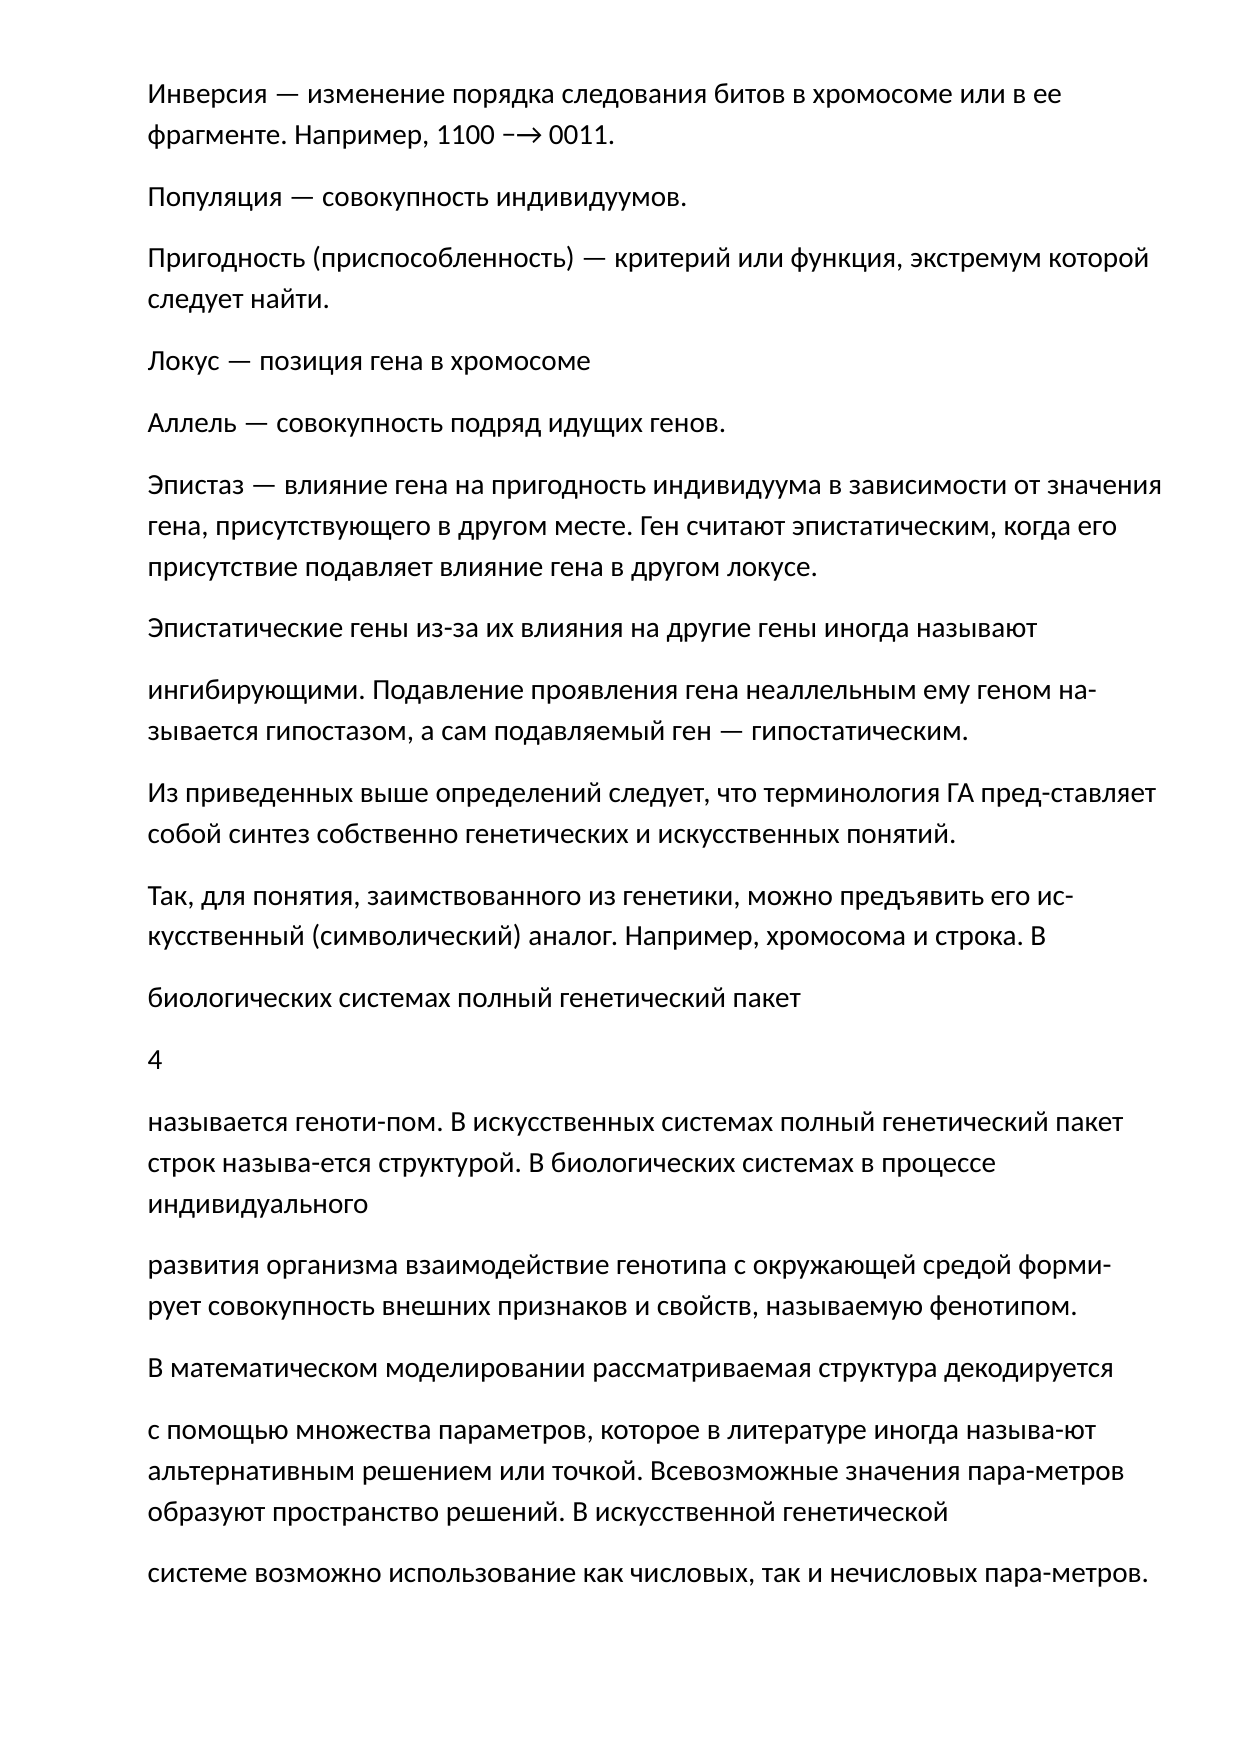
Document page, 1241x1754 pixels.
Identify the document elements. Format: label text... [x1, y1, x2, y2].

text Пригодность (приспособленность) — критерий или функция, экстремум которой следует найти. [147, 239, 1165, 316]
text Инверсия — изменение порядка следования битов в хромосоме или в ее фрагменте. Например, 1100 −→ 0011. [147, 75, 1165, 152]
text Из приведенных выше определений следует, что терминология ГА пред-ставляет собой синтез собственно генетических и искусственных понятий. [147, 774, 1165, 850]
text Эпистатические гены из-за их влияния на другие гены иногда называют [147, 609, 1165, 645]
text Эпистаз — влияние гена на пригодность индивидуума в зависимости от значения гена, присутствующего в другом месте. Ген считают эпистатическим, когда его присутствие подавляет влияние гена в другом локусе. [147, 466, 1165, 583]
text системе возможно использование как числовых, так и нечисловых пара-метров. [147, 1554, 1165, 1590]
text биологических системах полный генетический пакет [147, 979, 1165, 1015]
text Аллель — совокупность подряд идущих генов. [147, 404, 1165, 439]
text Локус — позиция гена в хромосоме [147, 342, 1165, 378]
text Популяция — совокупность индивидуумов. [147, 178, 1165, 213]
text 4 [147, 1041, 1165, 1077]
text развития организма взаимодействие генотипа с окружающей средой форми-рует совокупность внешних признаков и свойств, называемую фенотипом. [147, 1246, 1165, 1323]
text Так, для понятия, заимствованного из генетики, можно предъявить его ис-кусственный (символический) аналог. Например, хромосома и строка. В [147, 877, 1165, 953]
text В математическом моделировании рассматриваемая структура декодируется [147, 1349, 1165, 1385]
text ингибирующими. Подавление проявления гена неаллельным ему геном на-зывается гипостазом, а сам подавляемый ген — гипостатическим. [147, 671, 1165, 748]
text называется геноти-пом. В искусственных системах полный генетический пакет строк называ-ется структурой. В биологических системах в процессе индивидуального [147, 1103, 1165, 1220]
text с помощью множества параметров, которое в литературе иногда называ-ют альтернативным решением или точкой. Всевозможные значения пара-метров образуют пространство решений. В искусственной генетической [147, 1411, 1165, 1528]
